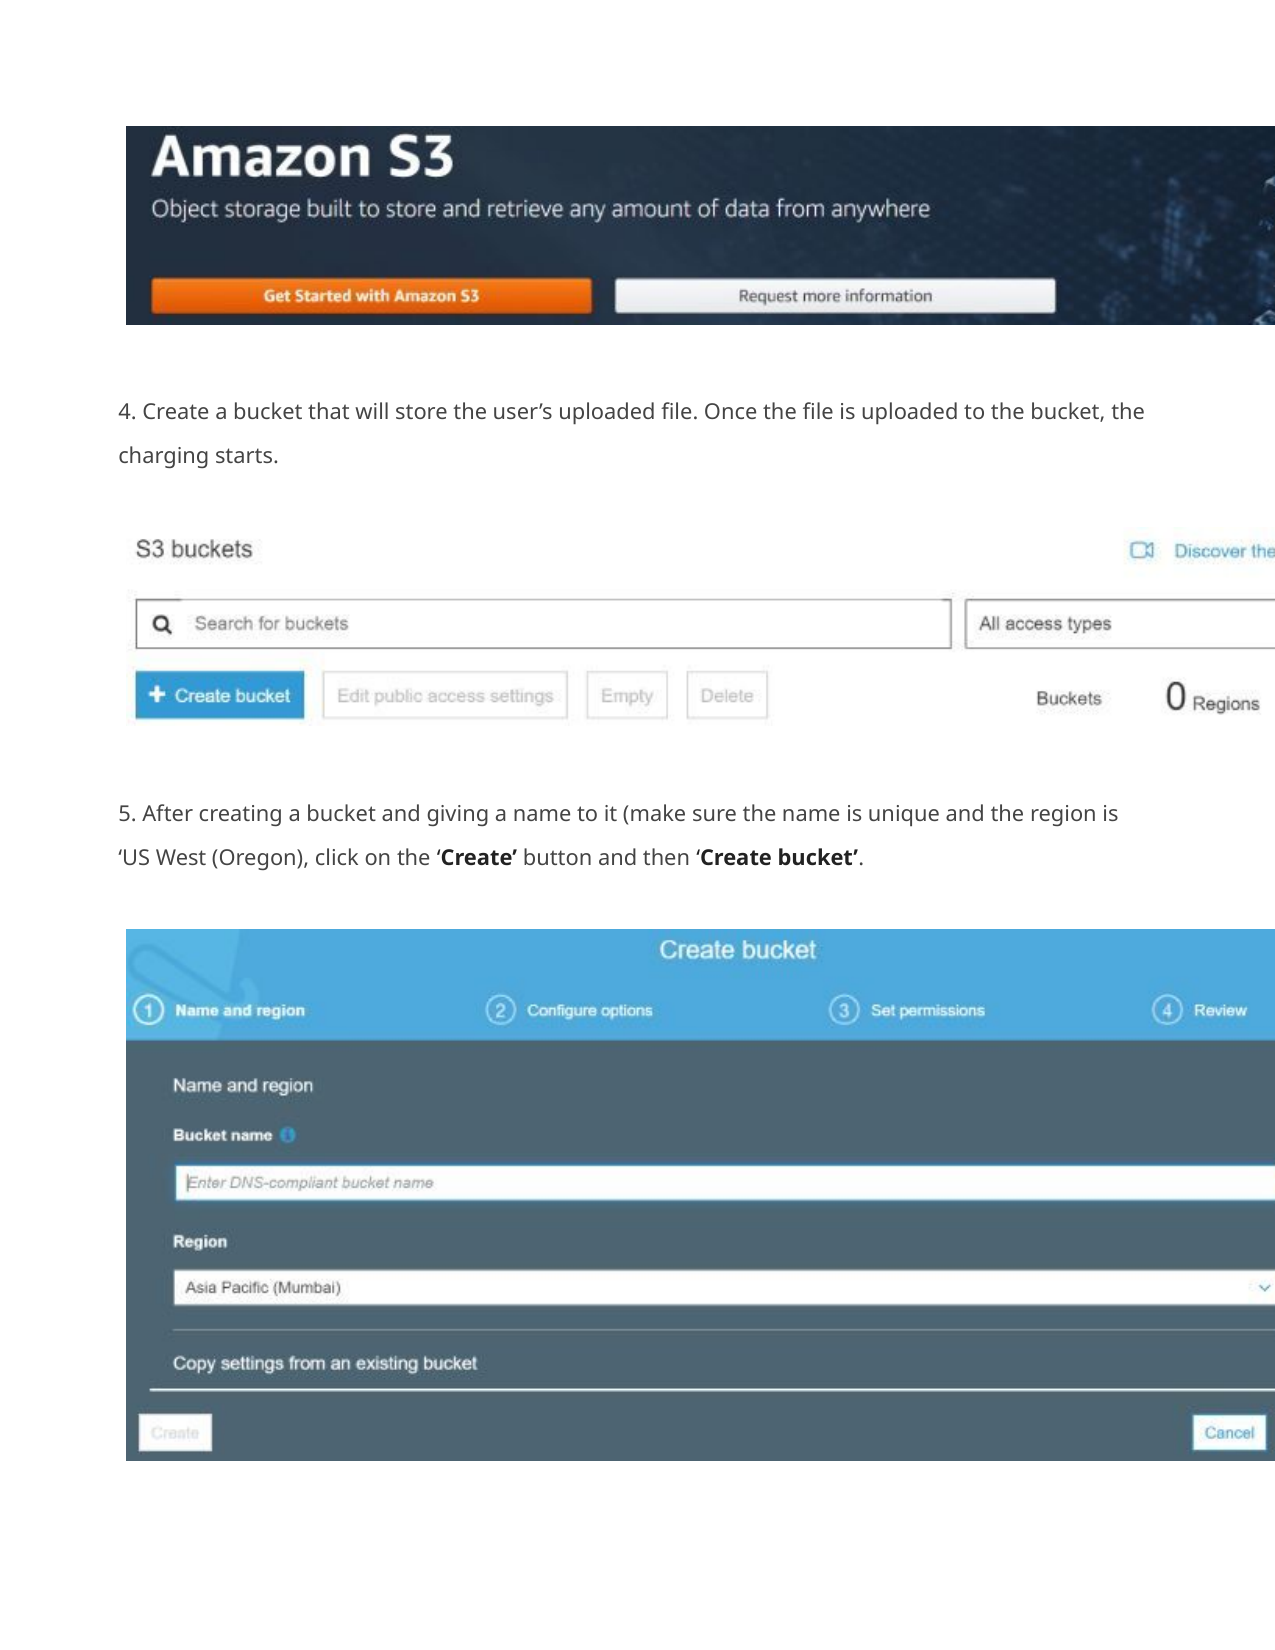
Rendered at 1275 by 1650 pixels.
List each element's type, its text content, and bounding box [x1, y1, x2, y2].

text 4. Create a bucket that will store the user’s uploaded file. Once the file is uploaded to the bucket, the charging starts. [118, 382, 1157, 470]
text 5. After creating a bucket and giving a name to it (make sure the name is unique and the region is ‘US West (Oregon), click on the ‘Create’ button and then ‘Create bucket’. [118, 784, 1157, 871]
picture [126, 929, 1275, 1461]
picture [126, 527, 1275, 726]
picture [126, 126, 1275, 325]
